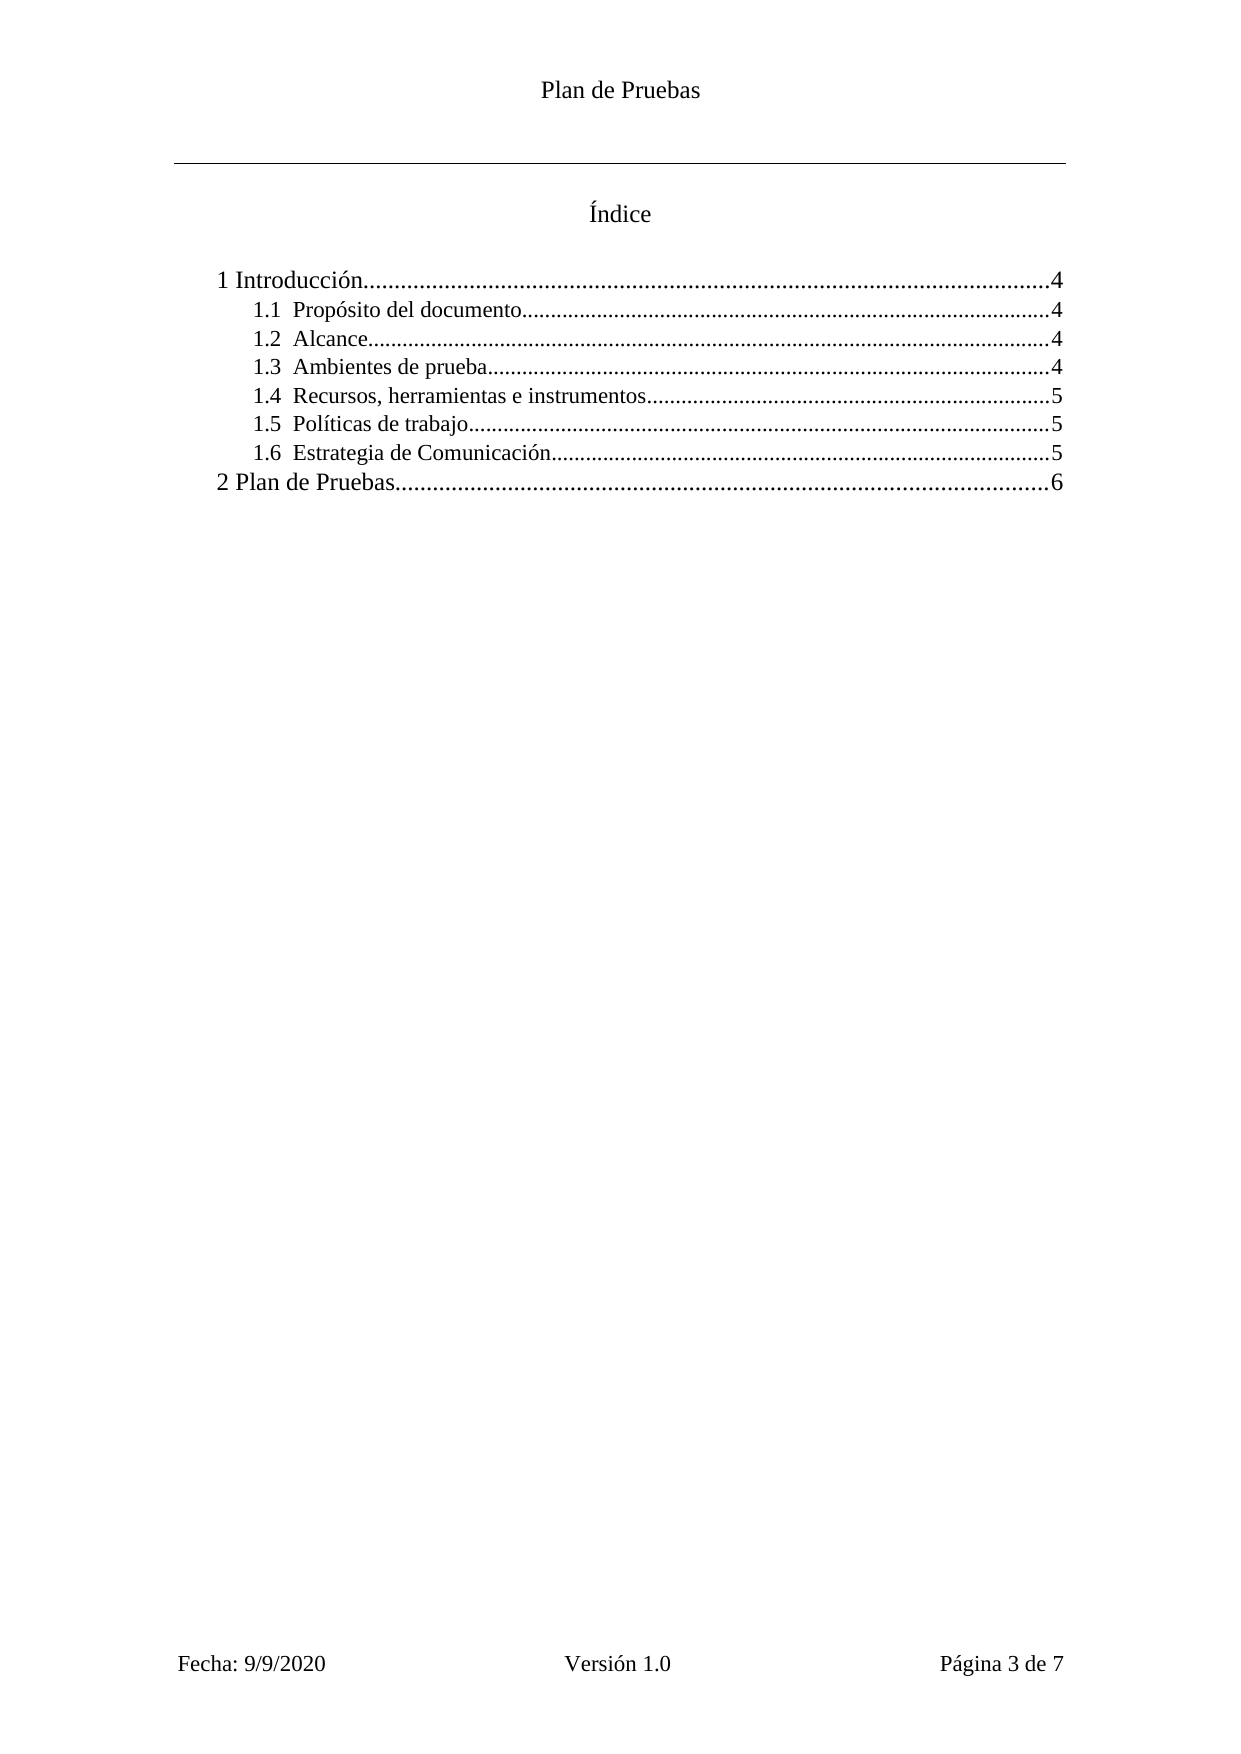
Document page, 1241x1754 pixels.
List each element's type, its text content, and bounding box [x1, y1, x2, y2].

text 1.1 Propósito del documento 4 [253, 296, 1063, 322]
text 1 Introducción 4 [216, 265, 1063, 294]
text 1.2 Alcance 4 [253, 324, 1063, 351]
text 1.6 Estrategia de Comunicación 5 [253, 439, 1063, 465]
text 1.3 Ambientes de prueba 4 [253, 353, 1063, 379]
text 1.4 Recursos, herramientas e instrumentos 5 [253, 382, 1063, 408]
text 1.5 Políticas de trabajo 5 [253, 410, 1063, 437]
text Índice [177, 199, 1063, 228]
text 2 Plan de Pruebas 6 [216, 467, 1063, 496]
